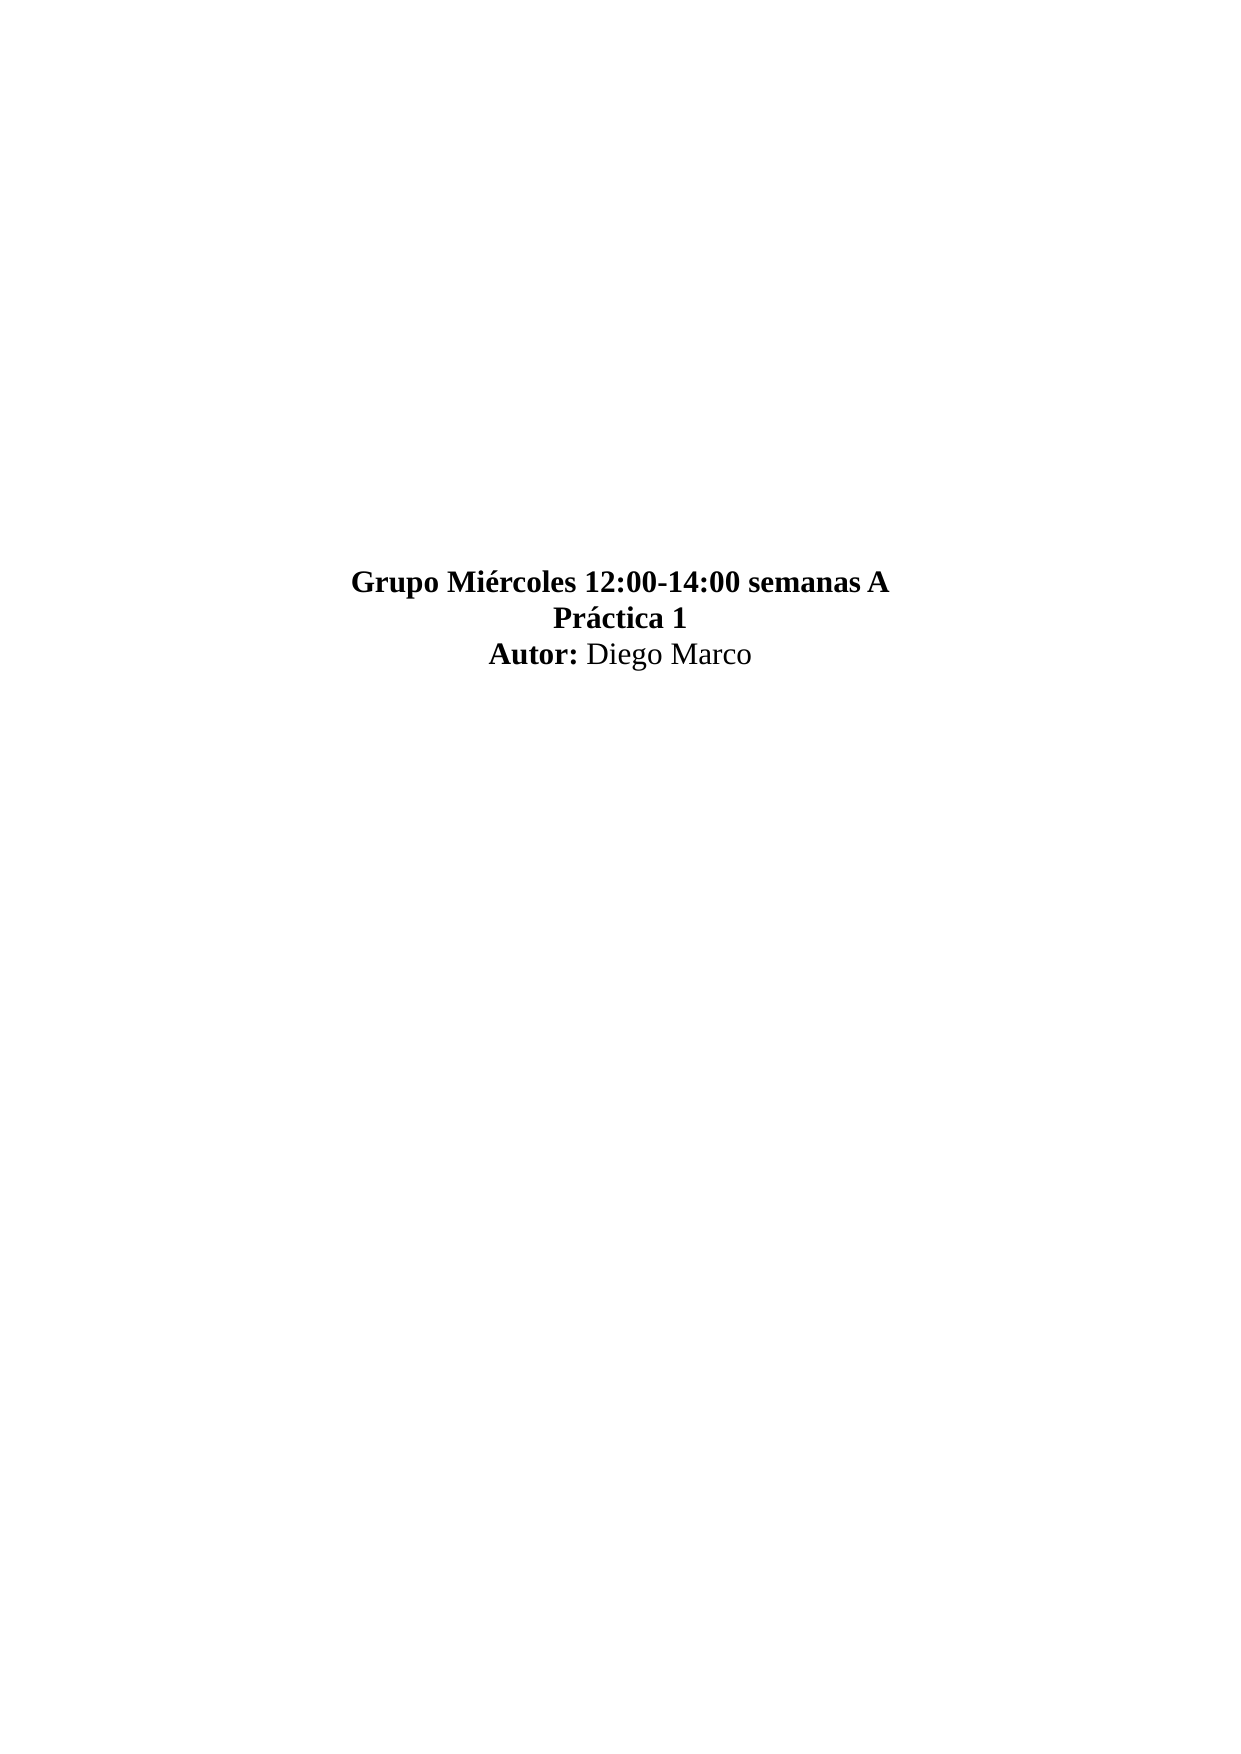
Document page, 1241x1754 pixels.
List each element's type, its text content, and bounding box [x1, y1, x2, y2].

text Práctica 1 [118, 600, 1122, 636]
text Autor: Diego Marco [118, 636, 1122, 672]
text Grupo Miércoles 12:00-14:00 semanas A [118, 564, 1122, 600]
